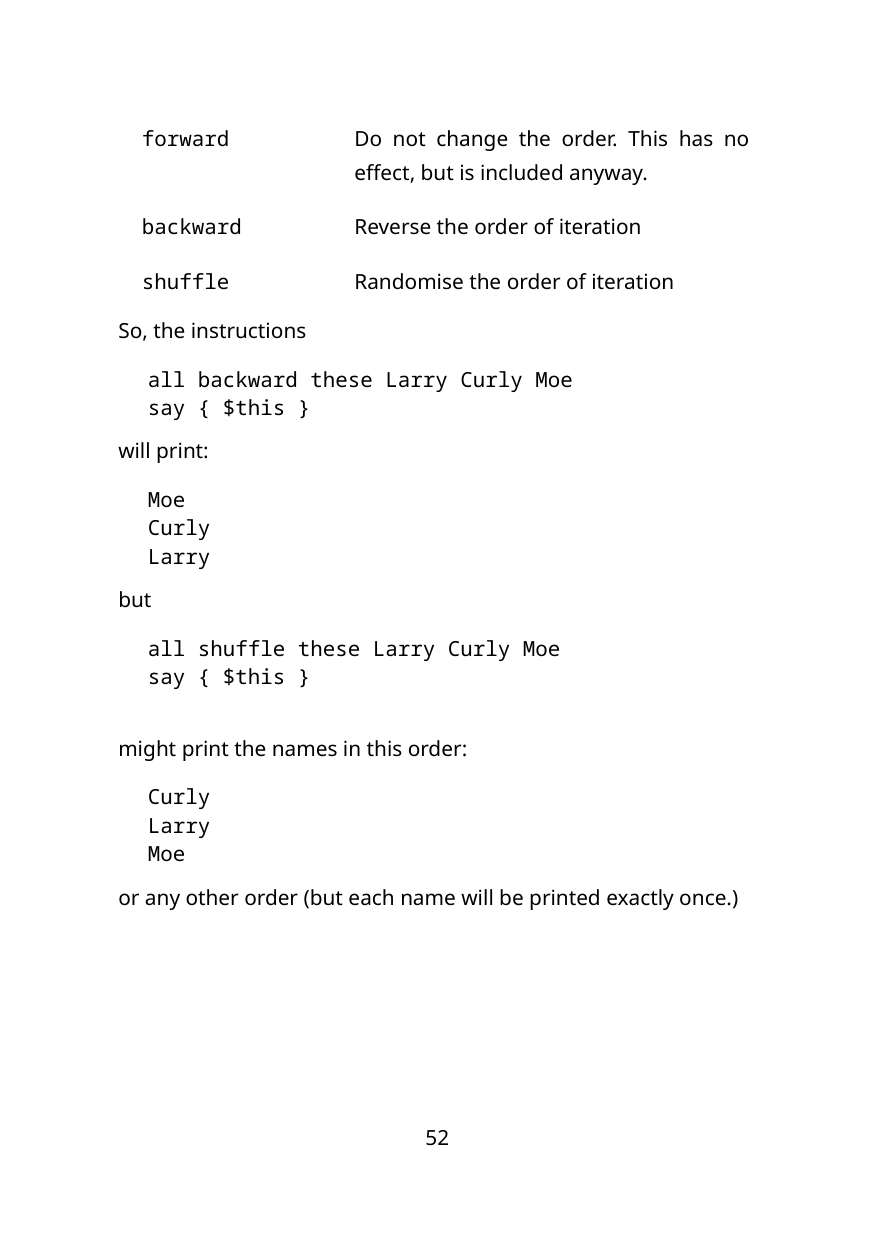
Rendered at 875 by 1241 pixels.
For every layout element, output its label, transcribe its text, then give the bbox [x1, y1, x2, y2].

text Larry [148, 811, 756, 839]
table_header Do not change the order. This has no effect, but is included anyway. [348, 118, 756, 207]
text Larry [148, 542, 756, 570]
table_cell backward [118, 207, 348, 261]
text but [118, 585, 756, 613]
text or any other order (but each name will be printed exactly once.) [118, 883, 756, 911]
text all backward these Larry Curly Moe [148, 365, 756, 393]
table_cell shuffle [118, 261, 348, 316]
text might print the names in this order: [118, 734, 756, 762]
text Curly [148, 513, 756, 542]
text So, the instructions [118, 316, 756, 344]
table_cell Reverse the order of iteration [348, 207, 756, 261]
table_cell Randomise the order of iteration [348, 261, 756, 316]
text all shuffle these Larry Curly Moe [148, 634, 756, 662]
text Curly [148, 782, 756, 811]
text Moe [148, 485, 756, 513]
text say { $this } [148, 393, 756, 422]
text Moe [148, 839, 756, 868]
text say { $this } [148, 662, 756, 691]
text will print: [118, 436, 756, 465]
table_header forward [118, 118, 348, 207]
